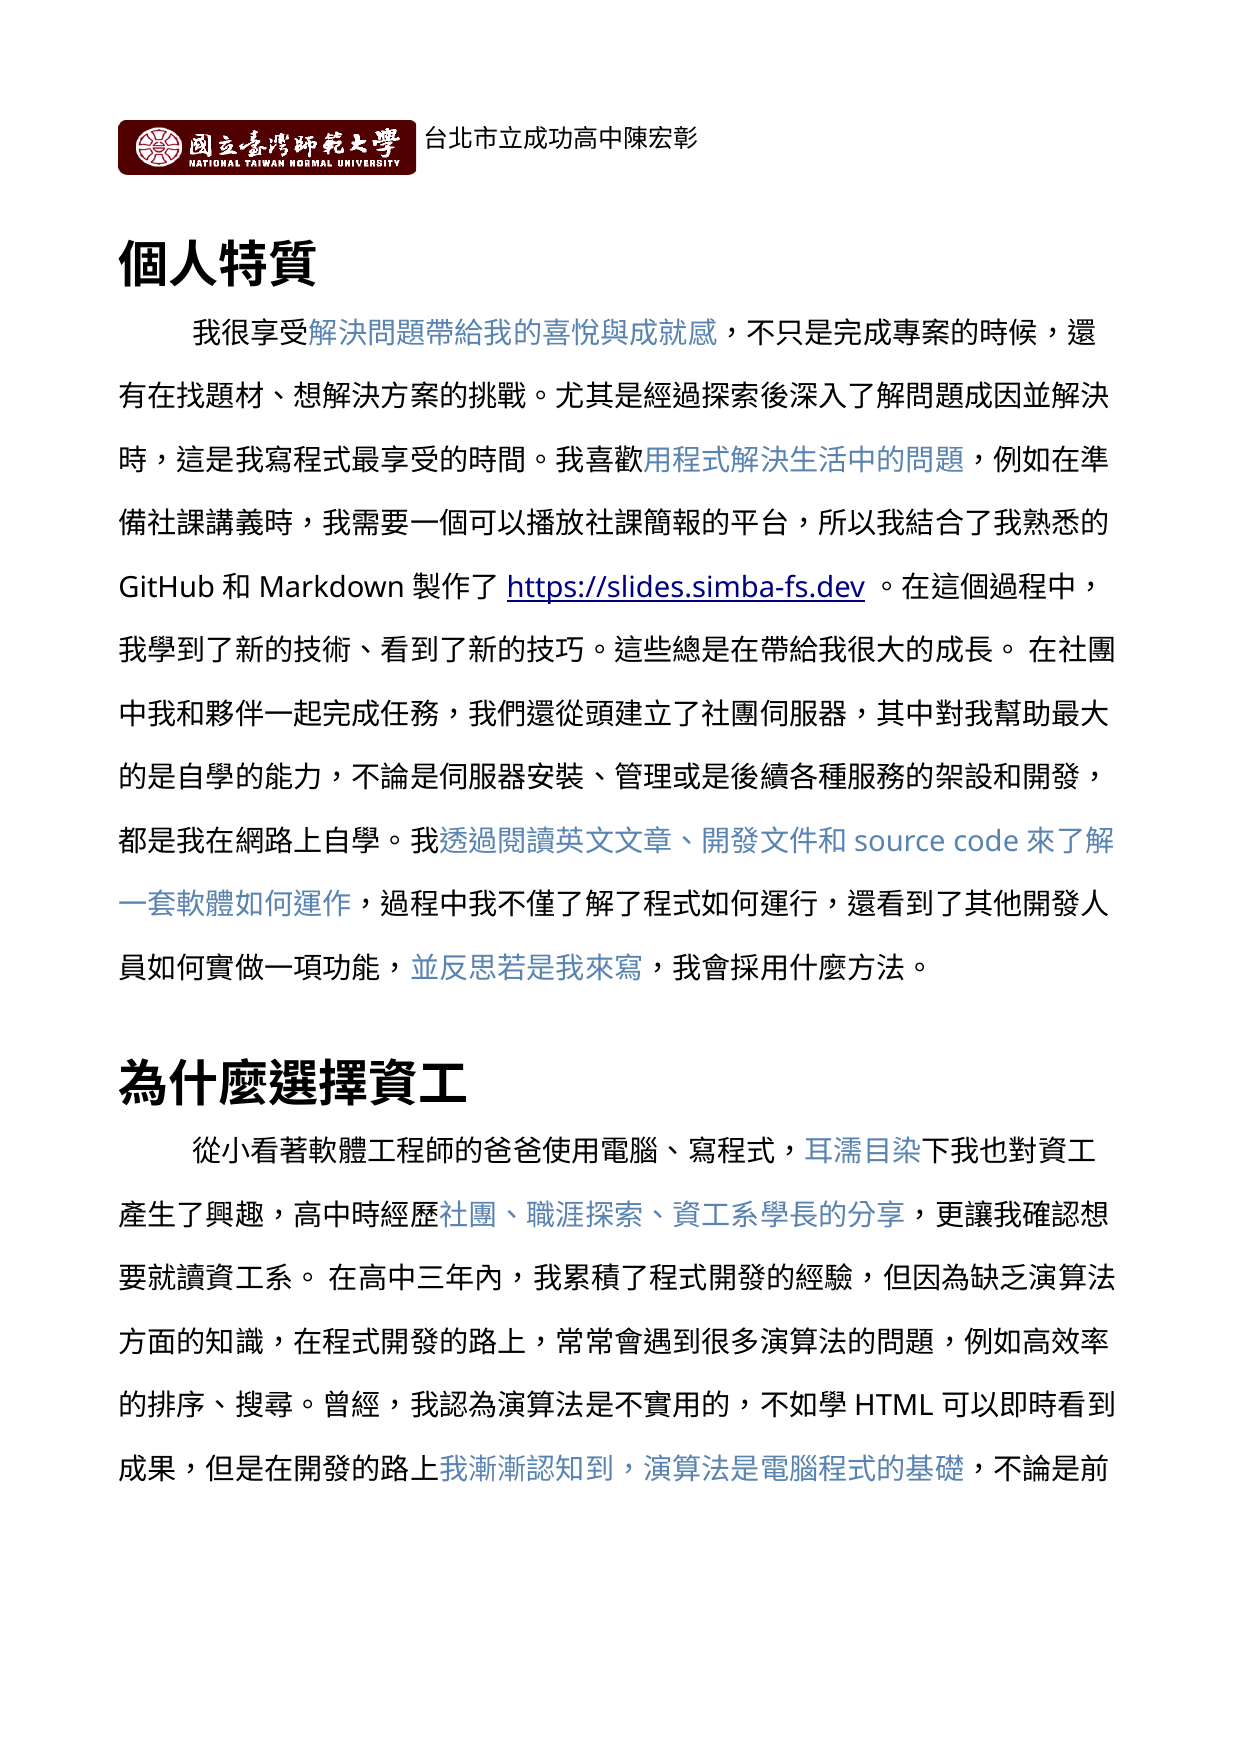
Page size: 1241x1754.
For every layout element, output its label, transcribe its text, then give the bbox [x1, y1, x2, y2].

text 我很享受解決問題帶給我的喜悅與成就感，不只是完成專案的時候，還有在找題材、想解決方案的挑戰。尤其是經過探索後深入了解問題成因並解決時，這是我寫程式最享受的時間。我喜歡用程式解決生活中的問題，例如在準備社課講義時，我需要一個可以播放社課簡報的平台，所以我結合了我熟悉的 GitHub 和 Markdown 製作了 https://slides.simba-fs.dev 。在這個過程中，我學到了新的技術、看到了新的技巧。這些總是在帶給我很大的成長。 在社團中我和夥伴一起完成任務，我們還從頭建立了社團伺服器，其中對我幫助最大的是自學的能力，不論是伺服器安裝、管理或是後續各種服務的架設和開發，都是我在網路上自學。我透過閱讀英文文章、開發文件和 source code 來了解一套軟體如何運作，過程中我不僅了解了程式如何運行，還看到了其他開發人員如何實做一項功能，並反思若是我來寫，我會採用什麼方法。 [118, 309, 1122, 986]
subtitle 個人特質 [118, 224, 1122, 297]
text 從小看著軟體工程師的爸爸使用電腦、寫程式，耳濡目染下我也對資工產生了興趣，高中時經歷社團、職涯探索、資工系學長的分享，更讓我確認想要就讀資工系。 在高中三年內，我累積了程式開發的經驗，但因為缺乏演算法方面的知識，在程式開發的路上，常常會遇到很多演算法的問題，例如高效率的排序、搜尋。曾經，我認為演算法是不實用的，不如學 HTML 可以即時看到成果，但是在開發的路上我漸漸認知到，演算法是電腦程式的基礎，不論是前 [118, 1128, 1122, 1488]
picture [118, 120, 417, 175]
subtitle 為什麼選擇資工 [118, 1043, 1122, 1115]
